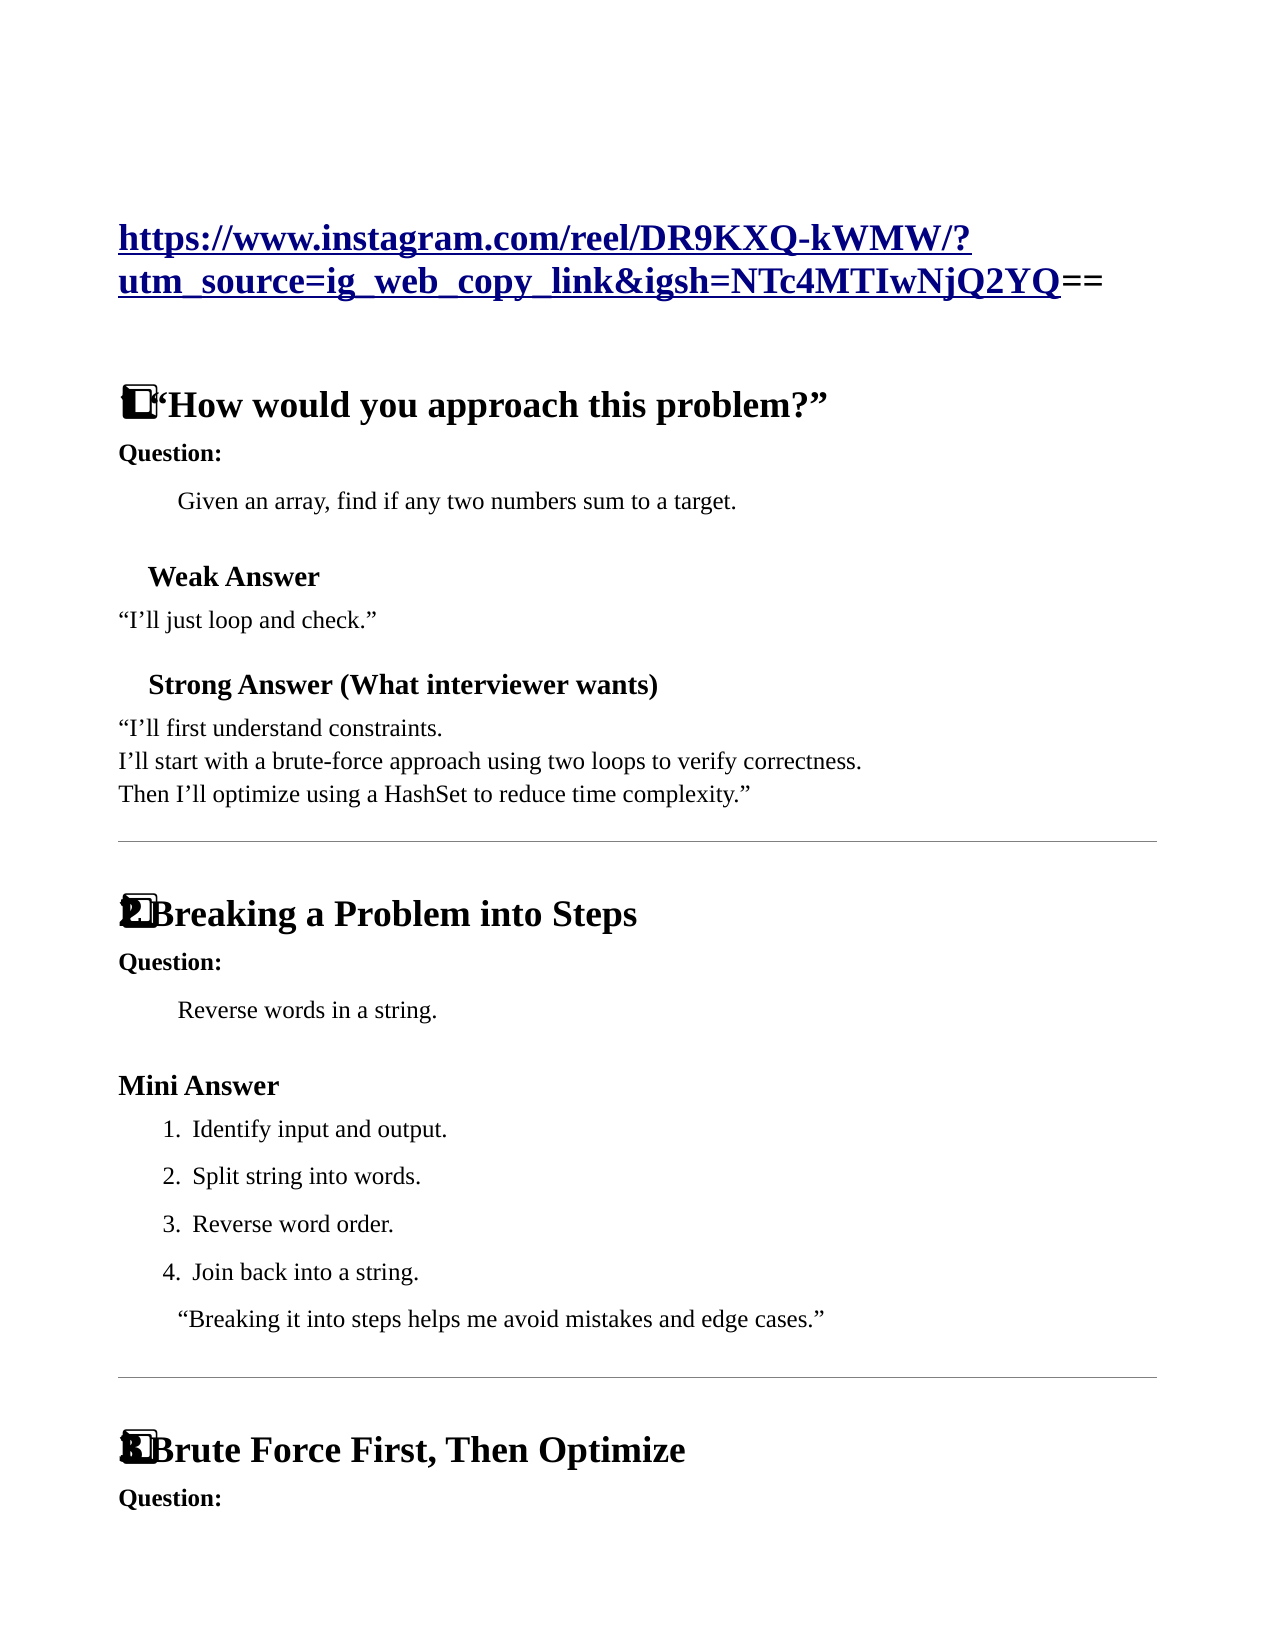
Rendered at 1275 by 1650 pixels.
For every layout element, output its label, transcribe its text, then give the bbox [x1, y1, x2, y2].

list Reverse word order. [162, 1209, 1157, 1238]
list Split string into words. [162, 1161, 1157, 1190]
list Identify input and output. [162, 1114, 1157, 1142]
text “I’ll just loop and check.” [118, 605, 1157, 633]
subtitle ✅ Strong Answer (What interviewer wants) [118, 667, 1157, 700]
text “Breaking it into steps helps me avoid mistakes and edge cases.” [177, 1304, 1098, 1333]
text Given an array, find if any two numbers sum to a target. [177, 486, 1098, 514]
text “I’ll first understand constraints. I’ll start with a brute-force approach using two loops to verify correctness. Then I’ll optimize using a HashSet to reduce time complexity.” [118, 713, 1157, 808]
list Join back into a string. [162, 1257, 1157, 1285]
subtitle 2️⃣ Breaking a Problem into Steps [118, 892, 1157, 935]
subtitle https://www.instagram.com/reel/DR9KXQ-kWMW/?utm_source=ig_web_copy_link&igsh=NTc4MTIwNjQ2YQ== [118, 215, 1157, 302]
subtitle Mini Answer [118, 1068, 1157, 1101]
subtitle 1️⃣ “How would you approach this problem?” [118, 383, 1157, 426]
text Question: [118, 1483, 1157, 1512]
subtitle ❌ Weak Answer [118, 559, 1157, 592]
text Question: [118, 947, 1157, 976]
text Reverse words in a string. [177, 995, 1098, 1024]
text Question: [118, 438, 1157, 467]
subtitle 3️⃣ Brute Force First, Then Optimize [118, 1427, 1157, 1471]
